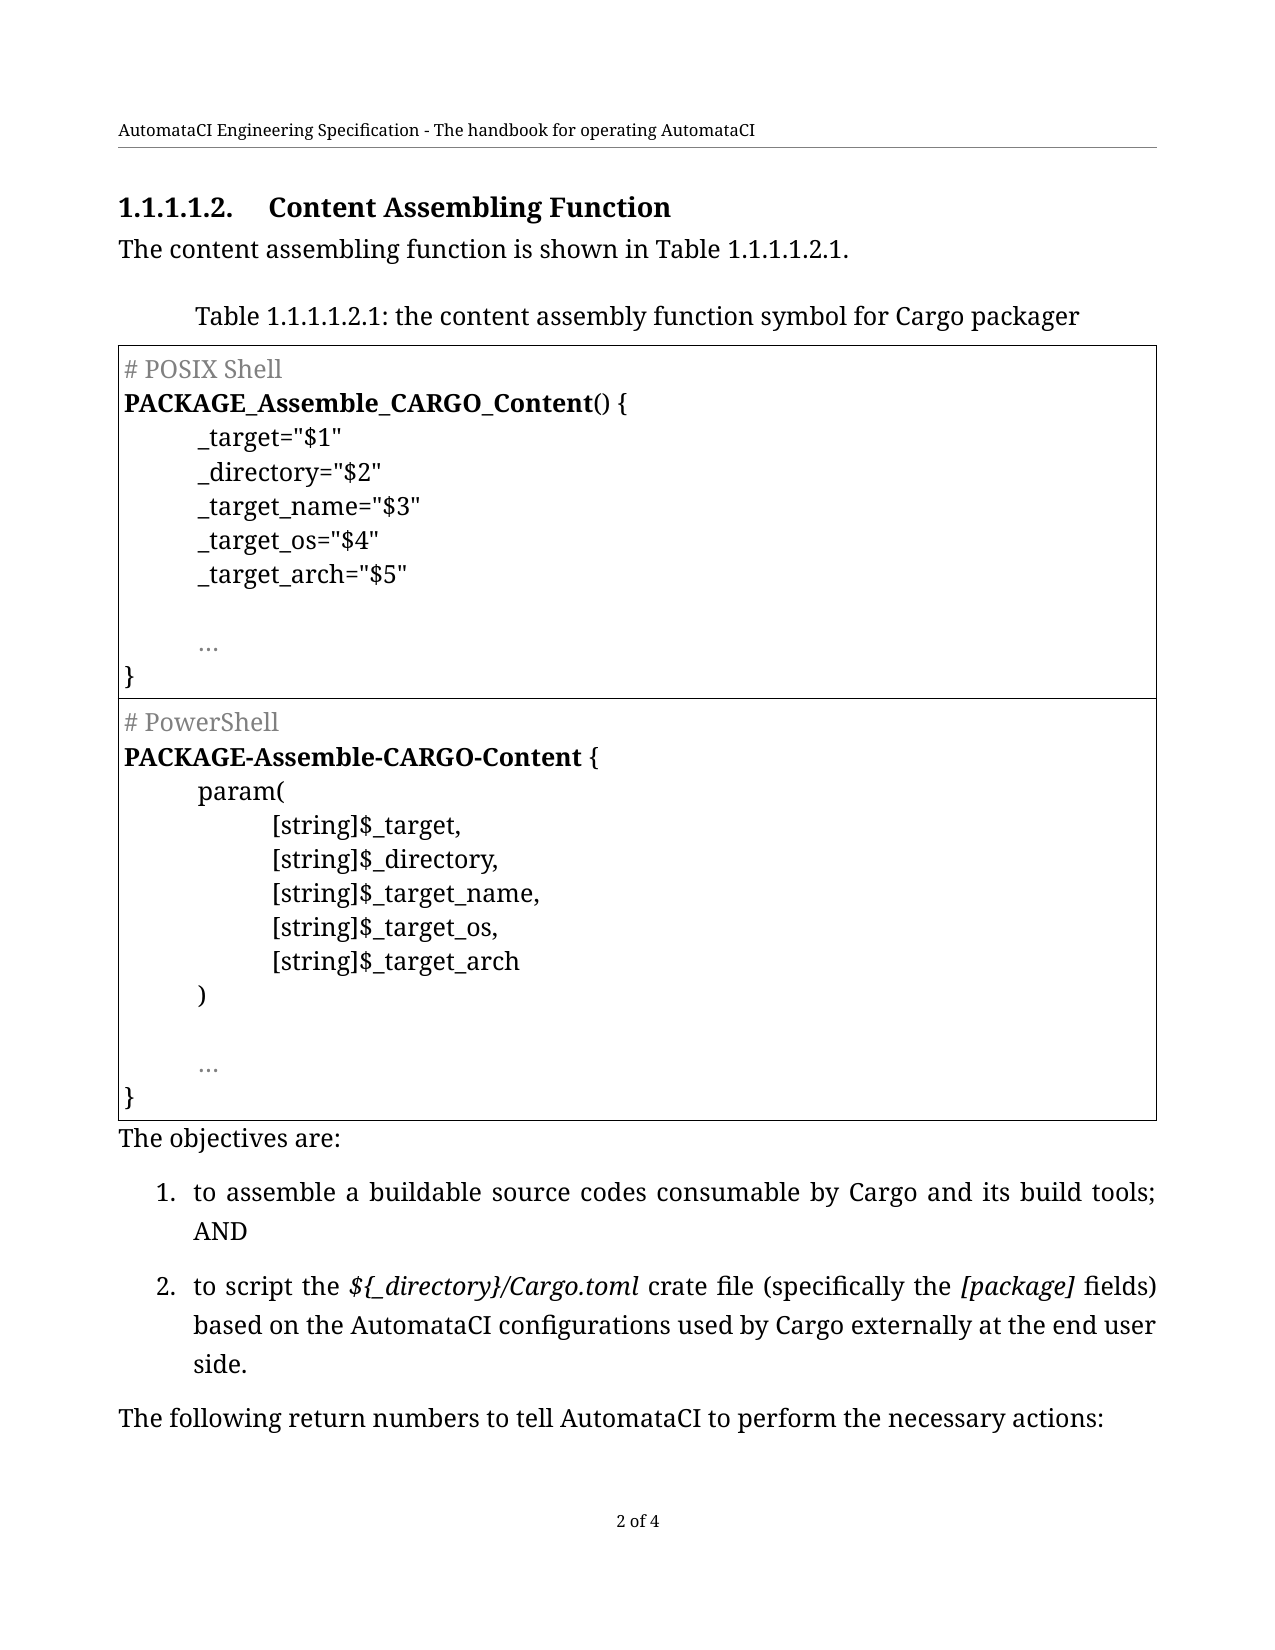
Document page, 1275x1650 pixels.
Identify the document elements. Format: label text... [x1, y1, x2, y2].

list to assemble a buildable source codes consumable by Cargo and its build tools; AND [156, 1175, 1157, 1248]
text The objectives are: [118, 1121, 1157, 1155]
table_cell # PowerShell PACKAGE-Assemble-CARGO-Content { param( [string]$_target, [string]$_directory, [string]$_target_name, [string]$_target_os, [string]$_target_arch ) … } [119, 699, 1156, 1119]
text The following return numbers to tell AutomataCI to perform the necessary actions: [118, 1401, 1157, 1435]
list to script the ${_directory}/Cargo.toml crate file (specifically the [package] fields) based on the AutomataCI configurations used by Cargo externally at the end user side. [156, 1268, 1157, 1381]
text The content assembling function is shown in Table 1.1.1.1.2.1. [118, 232, 1157, 266]
table_header # POSIX Shell PACKAGE_Assemble_CARGO_Content() { _target="$1" _directory="$2" _target_name="$3" _target_os="$4" _target_arch="$5" … } [119, 346, 1156, 698]
subtitle Content Assembling Function [118, 189, 1157, 226]
text Table 1.1.1.1.2.1: the content assembly function symbol for Cargo packager [118, 299, 1157, 333]
